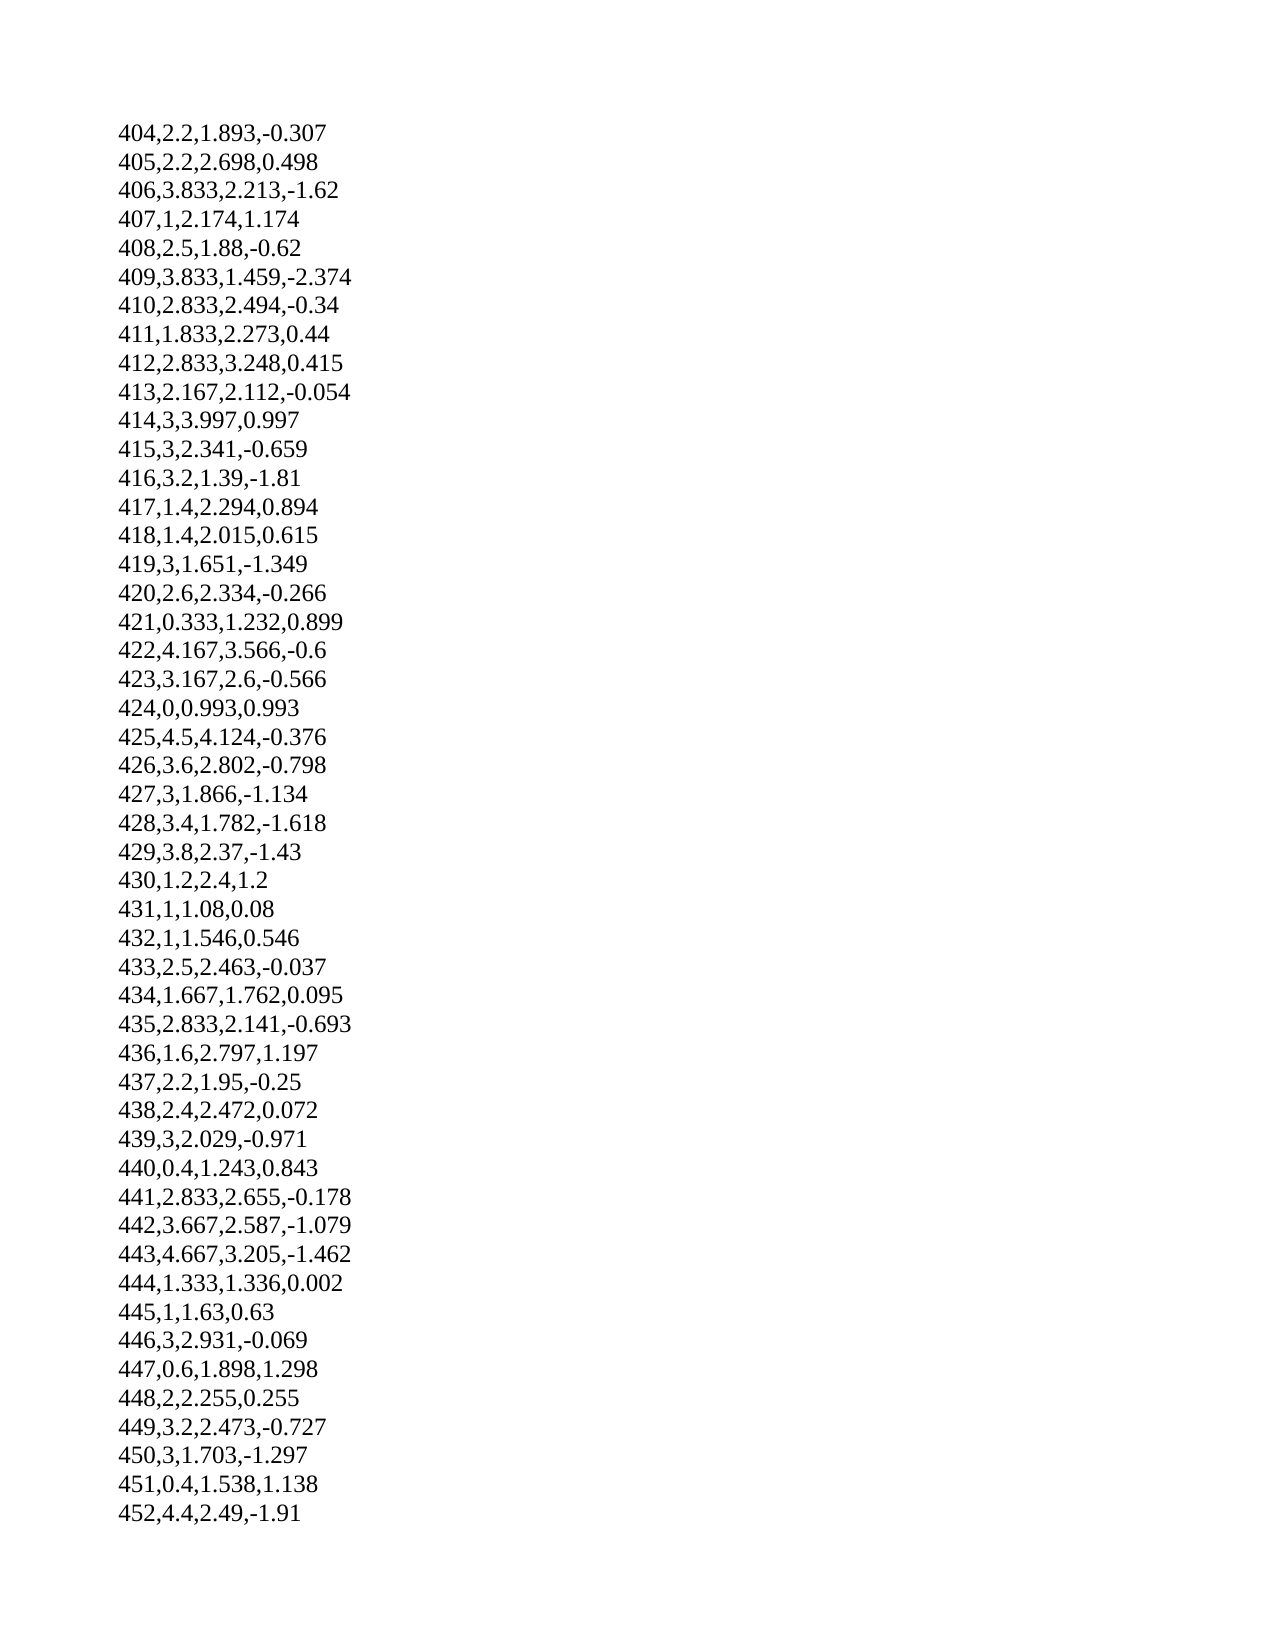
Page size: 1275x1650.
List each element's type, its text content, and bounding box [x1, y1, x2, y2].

text 438,2.4,2.472,0.072 [118, 1096, 1157, 1124]
text 415,3,2.341,-0.659 [118, 434, 1157, 463]
text 407,1,2.174,1.174 [118, 204, 1157, 233]
text 451,0.4,1.538,1.138 [118, 1469, 1157, 1498]
text 416,3.2,1.39,-1.81 [118, 463, 1157, 492]
text 428,3.4,1.782,-1.618 [118, 808, 1157, 837]
text 418,1.4,2.015,0.615 [118, 521, 1157, 549]
text 414,3,3.997,0.997 [118, 406, 1157, 434]
text 406,3.833,2.213,-1.62 [118, 176, 1157, 204]
text 425,4.5,4.124,-0.376 [118, 722, 1157, 751]
text 405,2.2,2.698,0.498 [118, 147, 1157, 176]
text 433,2.5,2.463,-0.037 [118, 952, 1157, 981]
text 424,0,0.993,0.993 [118, 693, 1157, 722]
text 420,2.6,2.334,-0.266 [118, 578, 1157, 607]
text 437,2.2,1.95,-0.25 [118, 1067, 1157, 1096]
text 408,2.5,1.88,-0.62 [118, 233, 1157, 262]
text 435,2.833,2.141,-0.693 [118, 1009, 1157, 1038]
text 436,1.6,2.797,1.197 [118, 1038, 1157, 1067]
text 422,4.167,3.566,-0.6 [118, 636, 1157, 664]
text 448,2,2.255,0.255 [118, 1383, 1157, 1412]
text 444,1.333,1.336,0.002 [118, 1268, 1157, 1297]
text 443,4.667,3.205,-1.462 [118, 1239, 1157, 1268]
text 417,1.4,2.294,0.894 [118, 492, 1157, 521]
text 440,0.4,1.243,0.843 [118, 1153, 1157, 1182]
text 423,3.167,2.6,-0.566 [118, 664, 1157, 693]
text 404,2.2,1.893,-0.307 [118, 118, 1157, 147]
text 419,3,1.651,-1.349 [118, 549, 1157, 578]
text 429,3.8,2.37,-1.43 [118, 837, 1157, 866]
text 442,3.667,2.587,-1.079 [118, 1211, 1157, 1239]
text 427,3,1.866,-1.134 [118, 779, 1157, 808]
text 410,2.833,2.494,-0.34 [118, 291, 1157, 319]
text 421,0.333,1.232,0.899 [118, 607, 1157, 636]
text 445,1,1.63,0.63 [118, 1297, 1157, 1326]
text 430,1.2,2.4,1.2 [118, 866, 1157, 894]
text 431,1,1.08,0.08 [118, 894, 1157, 923]
text 426,3.6,2.802,-0.798 [118, 751, 1157, 779]
text 441,2.833,2.655,-0.178 [118, 1182, 1157, 1211]
text 409,3.833,1.459,-2.374 [118, 262, 1157, 291]
text 452,4.4,2.49,-1.91 [118, 1498, 1157, 1527]
text 413,2.167,2.112,-0.054 [118, 377, 1157, 406]
text 447,0.6,1.898,1.298 [118, 1354, 1157, 1383]
text 446,3,2.931,-0.069 [118, 1326, 1157, 1354]
text 450,3,1.703,-1.297 [118, 1441, 1157, 1469]
text 412,2.833,3.248,0.415 [118, 348, 1157, 377]
text 449,3.2,2.473,-0.727 [118, 1412, 1157, 1441]
text 411,1.833,2.273,0.44 [118, 319, 1157, 348]
text 432,1,1.546,0.546 [118, 923, 1157, 952]
text 439,3,2.029,-0.971 [118, 1124, 1157, 1153]
text 434,1.667,1.762,0.095 [118, 981, 1157, 1009]
